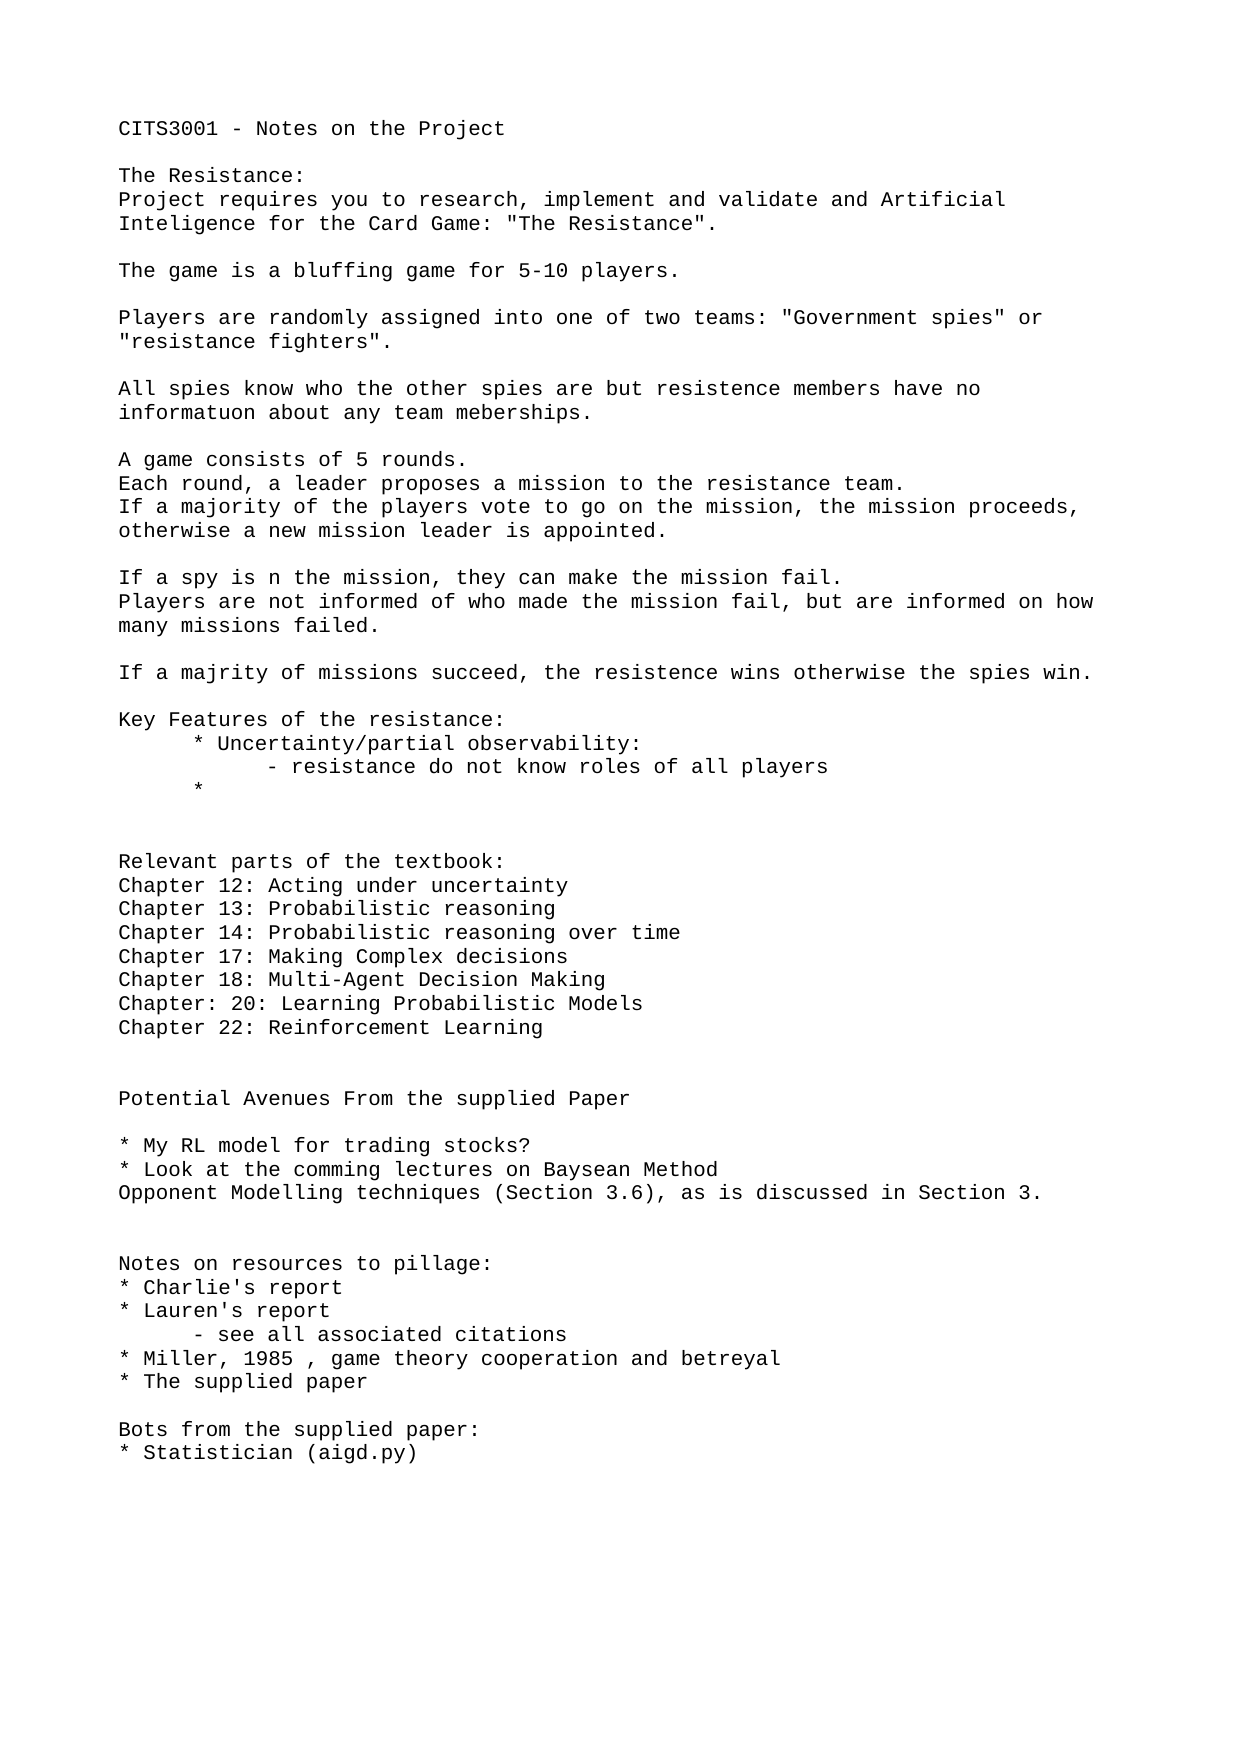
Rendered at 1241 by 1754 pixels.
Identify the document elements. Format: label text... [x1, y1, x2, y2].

text Notes on resources to pillage: [118, 1253, 1122, 1277]
text Opponent Modelling techniques (Section 3.6), as is discussed in Section 3. [118, 1182, 1122, 1206]
text Bots from the supplied paper: [118, 1419, 1122, 1442]
text * Look at the comming lectures on Baysean Method [118, 1158, 1122, 1182]
text Potential Avenues From the supplied Paper [118, 1088, 1122, 1111]
text * Miller, 1985 , game theory cooperation and betreyal [118, 1348, 1122, 1371]
text * [118, 780, 1122, 804]
text Players are not informed of who made the mission fail, but are informed on how many missions failed. [118, 591, 1122, 638]
text * Uncertainty/partial observability: [118, 733, 1122, 757]
text Chapter 12: Acting under uncertainty [118, 875, 1122, 898]
text * Charlie's report [118, 1277, 1122, 1300]
text - see all associated citations [118, 1324, 1122, 1348]
text Relevant parts of the textbook: [118, 851, 1122, 875]
text * Statistician (aigd.py) [118, 1442, 1122, 1466]
text A game consists of 5 rounds. [118, 449, 1122, 473]
text * Lauren's report [118, 1300, 1122, 1324]
text Each round, a leader proposes a mission to the resistance team. [118, 473, 1122, 496]
text * The supplied paper [118, 1371, 1122, 1395]
text CITS3001 - Notes on the Project [118, 118, 1122, 142]
text Project requires you to research, implement and validate and Artificial Inteligence for the Card Game: "The Resistance". [118, 189, 1122, 236]
text If a majority of the players vote to go on the mission, the mission proceeds, otherwise a new mission leader is appointed. [118, 496, 1122, 544]
text The game is a bluffing game for 5-10 players. [118, 260, 1122, 284]
text All spies know who the other spies are but resistence members have no [118, 378, 1122, 402]
text Chapter 17: Making Complex decisions [118, 946, 1122, 969]
text Players are randomly assigned into one of two teams: "Government spies" or "resistance fighters". [118, 307, 1122, 354]
text Chapter 22: Reinforcement Learning [118, 1017, 1122, 1040]
text Chapter: 20: Learning Probabilistic Models [118, 993, 1122, 1017]
text * My RL model for trading stocks? [118, 1135, 1122, 1158]
text If a majrity of missions succeed, the resistence wins otherwise the spies win. [118, 662, 1122, 686]
text Key Features of the resistance: [118, 709, 1122, 733]
text Chapter 18: Multi-Agent Decision Making [118, 969, 1122, 993]
text Chapter 14: Probabilistic reasoning over time [118, 922, 1122, 946]
text The Resistance: [118, 165, 1122, 189]
text If a spy is n the mission, they can make the mission fail. [118, 567, 1122, 591]
text - resistance do not know roles of all players [118, 757, 1122, 780]
text informatuon about any team meberships. [118, 402, 1122, 426]
text Chapter 13: Probabilistic reasoning [118, 898, 1122, 922]
